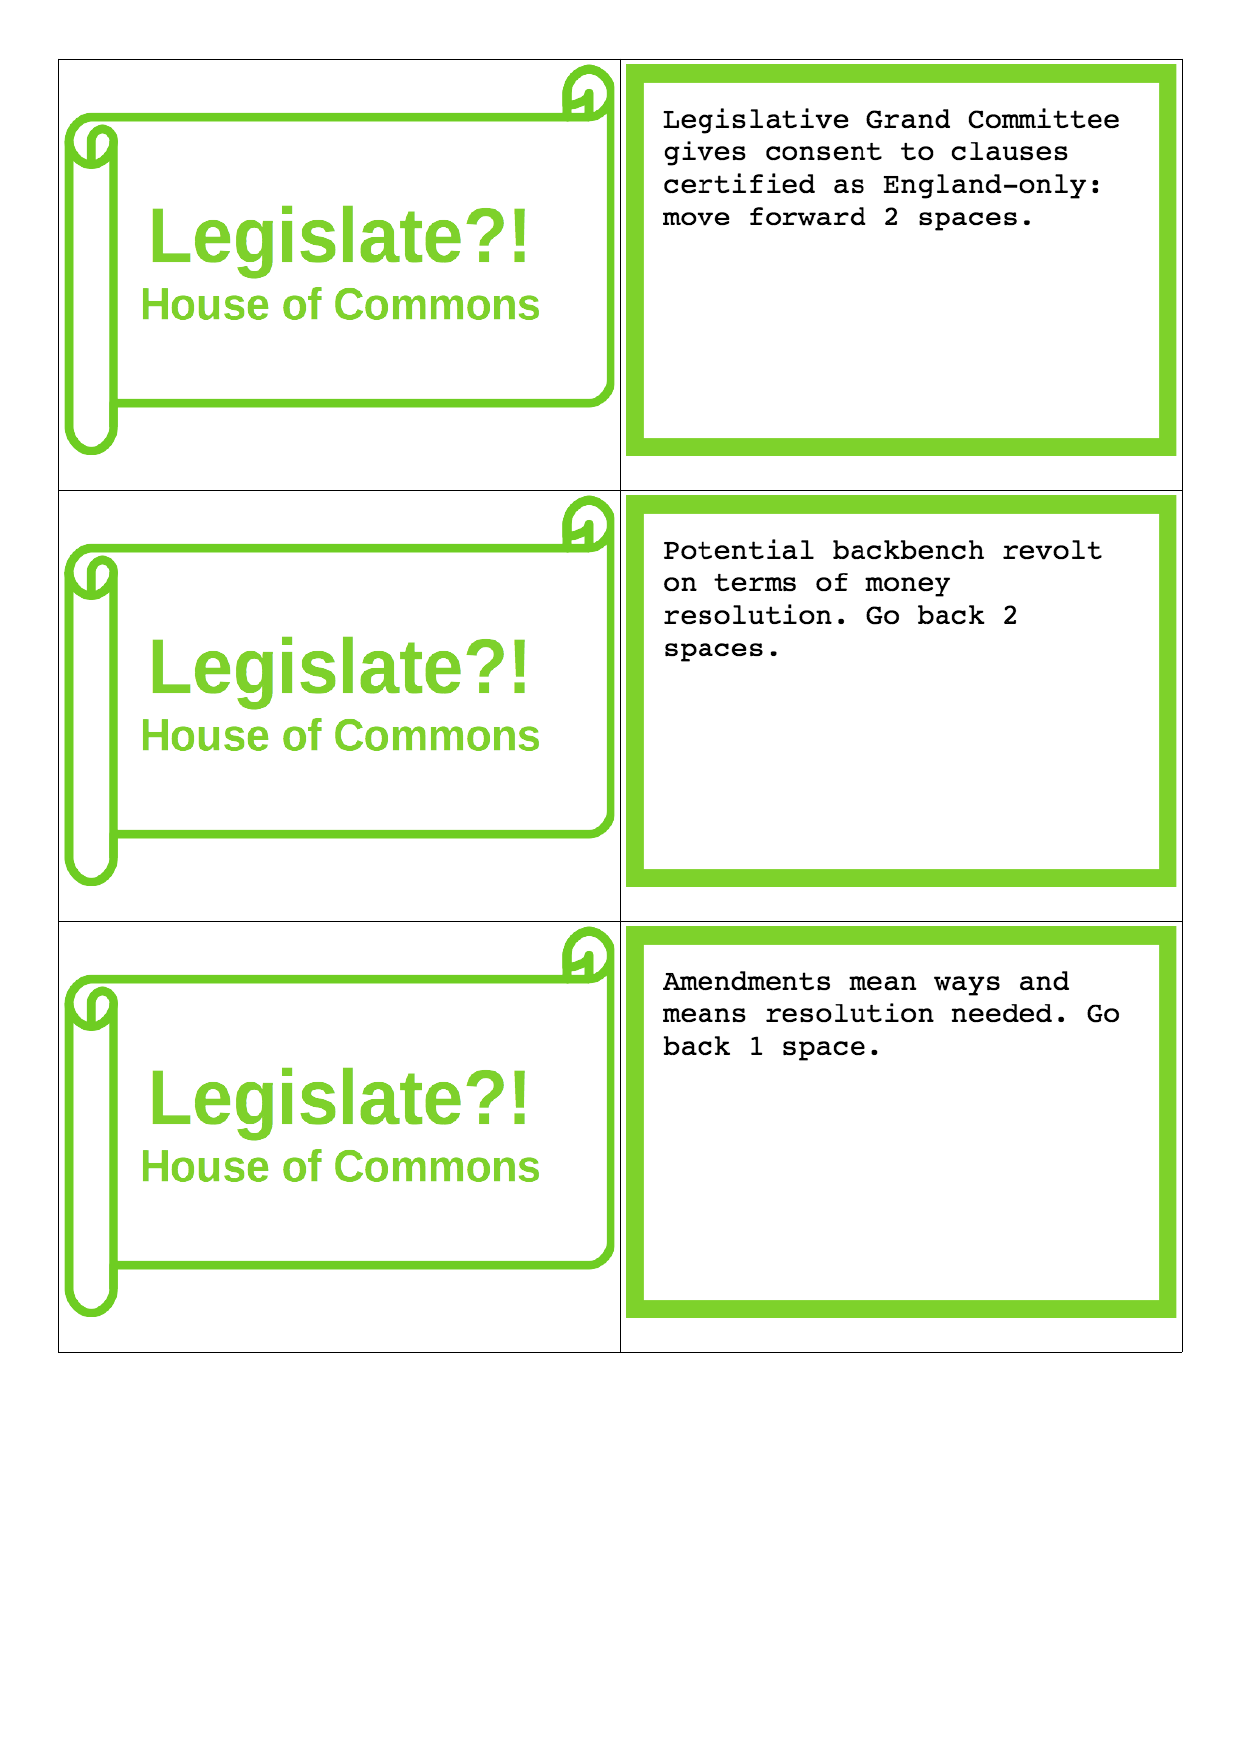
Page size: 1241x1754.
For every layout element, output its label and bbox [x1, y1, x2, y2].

table_cell [621, 922, 1182, 1352]
table_cell [59, 60, 620, 489]
picture [626, 64, 1177, 456]
table_cell [621, 491, 1182, 921]
table_cell [621, 60, 1182, 489]
picture [626, 926, 1177, 1318]
picture [64, 64, 615, 455]
picture [64, 495, 615, 886]
table_cell [59, 922, 620, 1352]
picture [626, 495, 1177, 887]
table_cell [59, 491, 620, 921]
picture [64, 926, 615, 1317]
